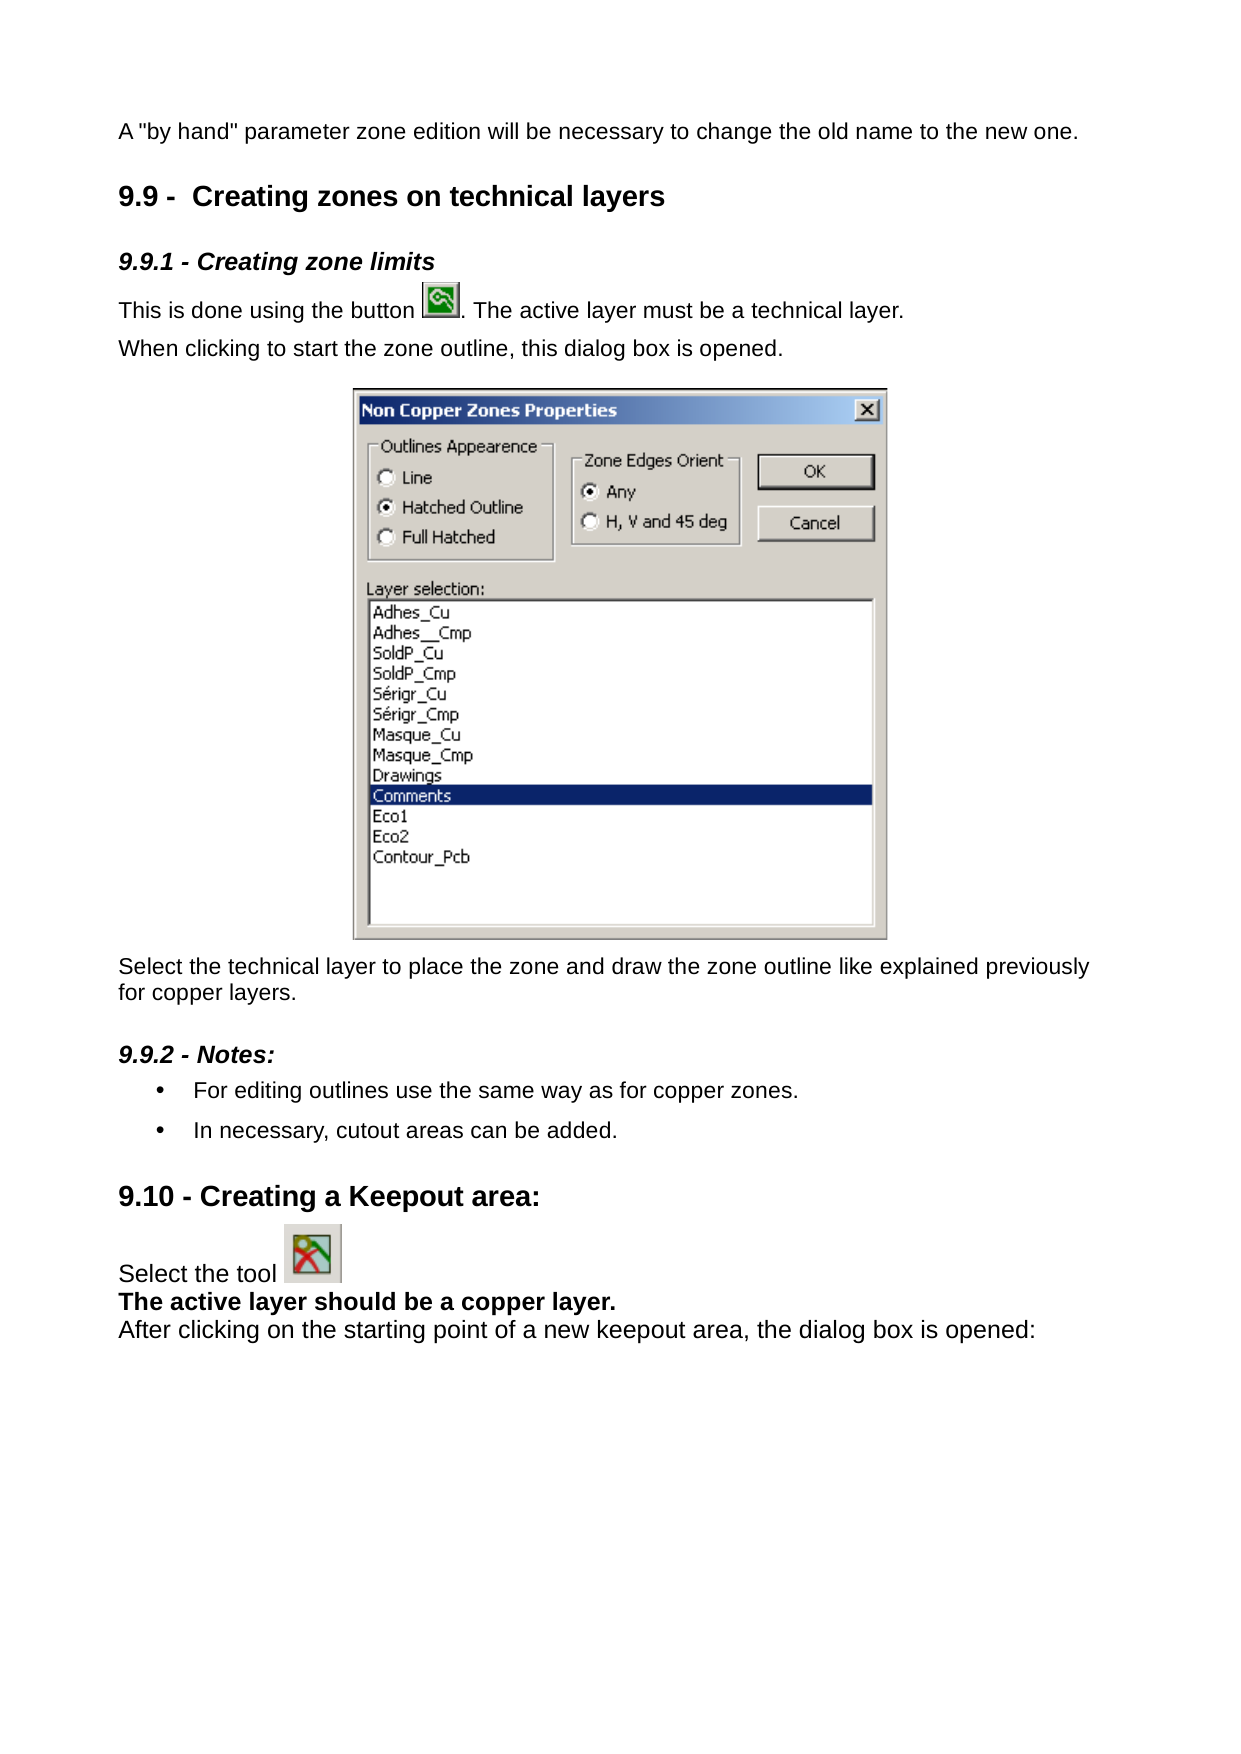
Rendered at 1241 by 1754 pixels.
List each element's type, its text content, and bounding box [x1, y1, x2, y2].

text A "by hand" parameter zone edition will be necessary to change the old name to the new one. [118, 118, 1122, 144]
subtitle Creating zones on technical layers [118, 180, 1122, 212]
text After clicking on the starting point of a new keepout area, the dialog box is opened: [118, 1316, 1122, 1344]
picture [284, 1224, 342, 1283]
subtitle Creating a Keepout area: [118, 1180, 1122, 1212]
list In necessary, cutout areas can be added. [156, 1116, 1122, 1144]
subtitle Notes: [118, 1041, 1122, 1069]
text When clicking to start the zone outline, this dialog box is opened. [118, 336, 1122, 362]
list For editing outlines use the same way as for copper zones. [156, 1076, 1122, 1104]
text Select the technical layer to place the zone and draw the zone outline like explained previously for copper layers. [118, 953, 1122, 1006]
text The active layer should be a copper layer. [118, 1288, 1122, 1316]
picture [352, 388, 888, 940]
text Select the tool [118, 1224, 1122, 1288]
picture [422, 282, 460, 318]
text This is done using the button . The active layer must be a technical layer. [118, 282, 1122, 323]
subtitle Creating zone limits [118, 248, 1122, 276]
